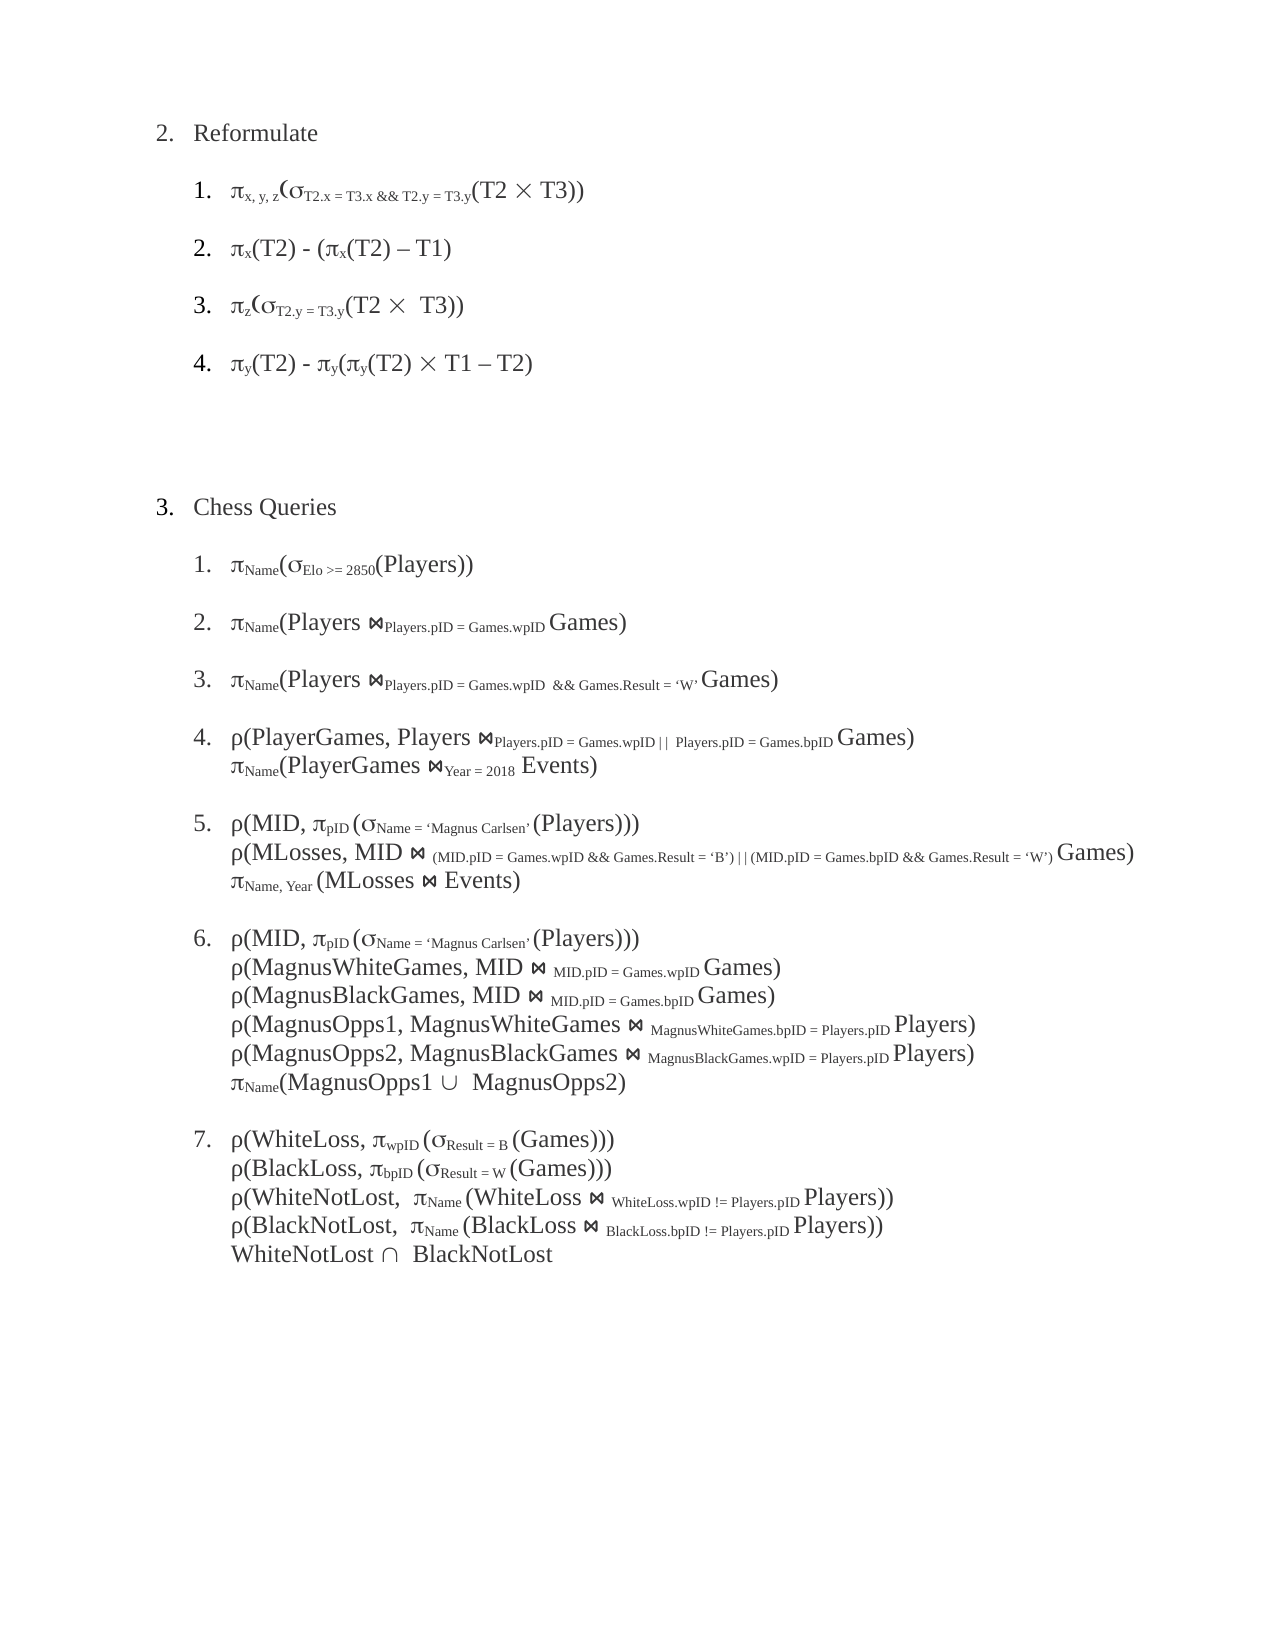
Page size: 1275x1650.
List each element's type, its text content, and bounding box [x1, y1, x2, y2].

list WhiteNotLost  BlackNotLost [193, 1239, 1157, 1268]
list x, y, z(T2.x = T3.x && T2.y = T3.y(T2  T3)) [193, 176, 1157, 204]
list ρ(MID, pID (Name = ‘Magnus Carlsen’ (Players))) [193, 808, 1157, 837]
list Name(Players ⋈Players.pID = Games.wpID && Games.Result = ‘W’ Games) [193, 664, 1157, 693]
list Name(Elo >= 2850(Players)) [193, 549, 1157, 578]
list ρ(PlayerGames, Players ⋈Players.pID = Games.wpID | | Players.pID = Games.bpID Games) [193, 722, 1157, 751]
list ρ(WhiteNotLost, Name (WhiteLoss ⋈ WhiteLoss.wpID != Players.pID Players)) [193, 1182, 1157, 1211]
list ρ(MLosses, MID ⋈ (MID.pID = Games.wpID && Games.Result = ‘B’) | | (MID.pID = Games.bpID && Games.Result = ‘W’) Games) [193, 837, 1157, 866]
list Name(MagnusOpps1  MagnusOpps2) [193, 1067, 1157, 1096]
list ρ(WhiteLoss, wpID (Result = B (Games))) [193, 1124, 1157, 1153]
list Name(Players ⋈Players.pID = Games.wpID Games) [193, 607, 1157, 636]
list y(T2) - y(y(T2)  T1 – T2) [193, 348, 1157, 377]
list ρ(MagnusOpps1, MagnusWhiteGames ⋈ MagnusWhiteGames.bpID = Players.pID Players) [193, 1009, 1157, 1038]
list Name, Year (MLosses ⋈ Events) [193, 866, 1157, 894]
list ρ(BlackLoss, bpID (Result = W (Games))) [193, 1153, 1157, 1182]
list ρ(BlackNotLost, Name (BlackLoss ⋈ BlackLoss.bpID != Players.pID Players)) [193, 1211, 1157, 1239]
list ρ(MagnusWhiteGames, MID ⋈ MID.pID = Games.wpID Games) [193, 952, 1157, 981]
list ρ(MagnusBlackGames, MID ⋈ MID.pID = Games.bpID Games) [193, 981, 1157, 1009]
list x(T2) - (x(T2) – T1) [193, 233, 1157, 262]
list ρ(MID, pID (Name = ‘Magnus Carlsen’ (Players))) [193, 923, 1157, 952]
list z(T2.y = T3.y(T2  T3)) [193, 291, 1157, 319]
list ρ(MagnusOpps2, MagnusBlackGames ⋈ MagnusBlackGames.wpID = Players.pID Players) [193, 1038, 1157, 1067]
list Reformulate [156, 118, 1157, 147]
list Chess Queries [156, 492, 1157, 521]
list Name(PlayerGames ⋈Year = 2018 Events) [193, 751, 1157, 779]
